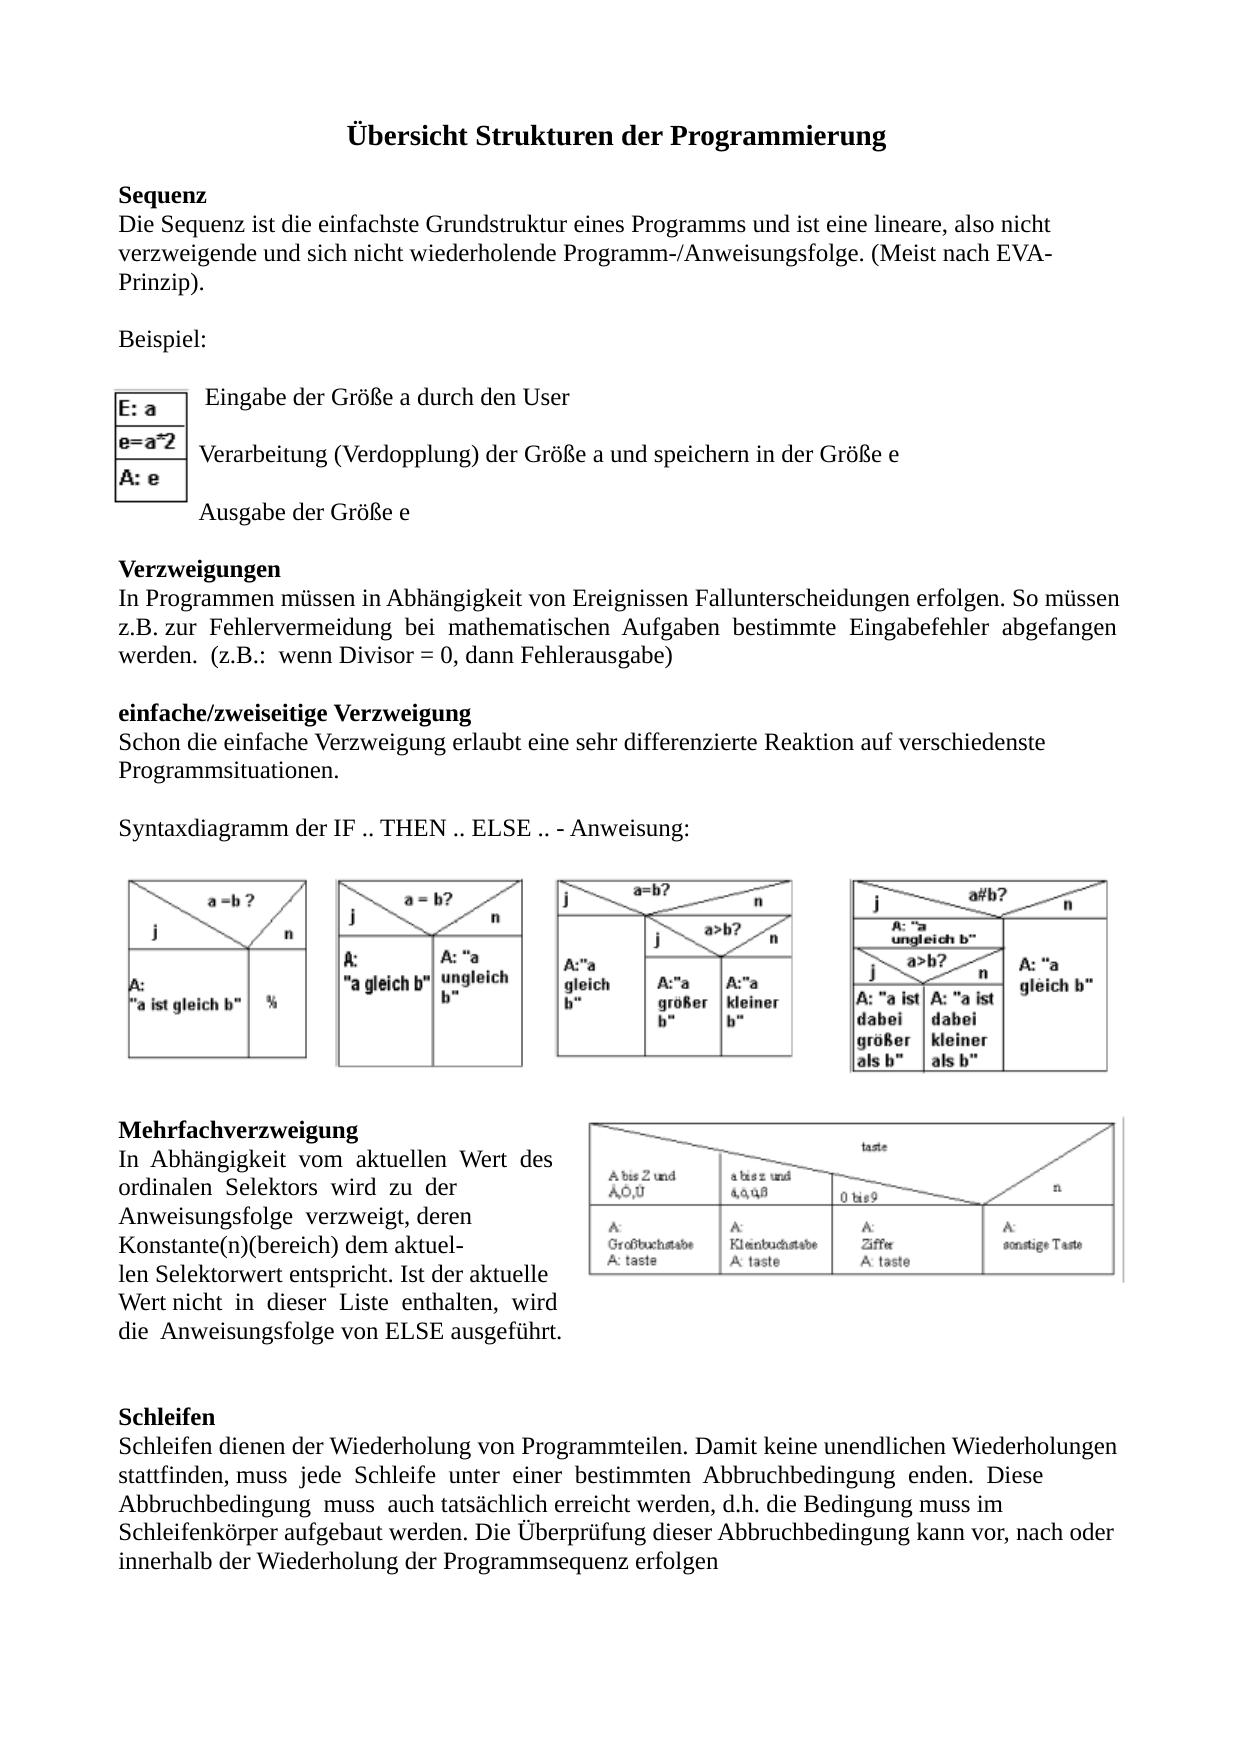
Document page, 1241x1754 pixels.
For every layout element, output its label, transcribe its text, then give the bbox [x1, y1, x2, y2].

text In Abhängigkeit vom aktuellen Wert des ordinalen Selektors wird zu der Anweisungsfolge verzweigt, deren Konstante(n)(bereich) dem aktuel- [118, 1144, 578, 1259]
text Schleifen dienen der Wiederholung von Programmteilen. Damit keine unendlichen Wiederholungen stattfinden, muss jede Schleife unter einer bestimmten Abbruchbedingung enden. Diese Abbruchbedingung muss auch tatsächlich erreicht werden, d.h. die Bedingung muss im Schleifenkörper aufgebaut werden. Die Überprüfung dieser Abbruchbedingung kann vor, nach oder innerhalb der Wiederholung der Programmsequenz erfolgen [118, 1431, 1122, 1575]
text Beispiel: [118, 324, 1122, 353]
text Schleifen [118, 1402, 1122, 1431]
text Mehrfachverzweigung [118, 1115, 578, 1144]
text Die Sequenz ist die einfachste Grundstruktur eines Programms und ist eine lineare, also nicht verzweigende und sich nicht wiederholende Programm-/Anweisungsfolge. (Meist nach EVA-Prinzip). [118, 209, 1122, 295]
text In Programmen müssen in Abhängigkeit von Ereignissen Fallunterscheidungen erfolgen. So müssen z.B. zur Fehlervermeidung bei mathematischen Aufgaben bestimmte Eingabefehler abgefangen werden. (z.B.: wenn Divisor = 0, dann Fehlerausgabe) [118, 583, 1122, 669]
text len Selektorwert entspricht. Ist der aktuelle Wert nicht in dieser Liste enthalten, wird [118, 1259, 1122, 1316]
text Verarbeitung (Verdopplung) der Größe a und speichern in der Größe e [199, 439, 1122, 468]
text Schon die einfache Verzweigung erlaubt eine sehr differenzierte Reaktion auf verschiedenste Programmsituationen. [118, 727, 1122, 784]
text Übersicht Strukturen der Programmierung [118, 118, 1122, 152]
picture [118, 870, 1123, 1087]
text Syntaxdiagramm der IF .. THEN .. ELSE .. - Anweisung: [118, 813, 1122, 842]
text Eingabe der Größe a durch den User [118, 382, 1122, 410]
picture [578, 1112, 1137, 1286]
picture [107, 383, 199, 509]
text Sequenz [118, 180, 1122, 209]
text die Anweisungsfolge von ELSE ausgeführt. [118, 1316, 1122, 1345]
text einfache/zweiseitige Verzweigung [118, 698, 1122, 727]
text Verzweigungen [118, 554, 1122, 583]
text Ausgabe der Größe e [118, 497, 1122, 525]
